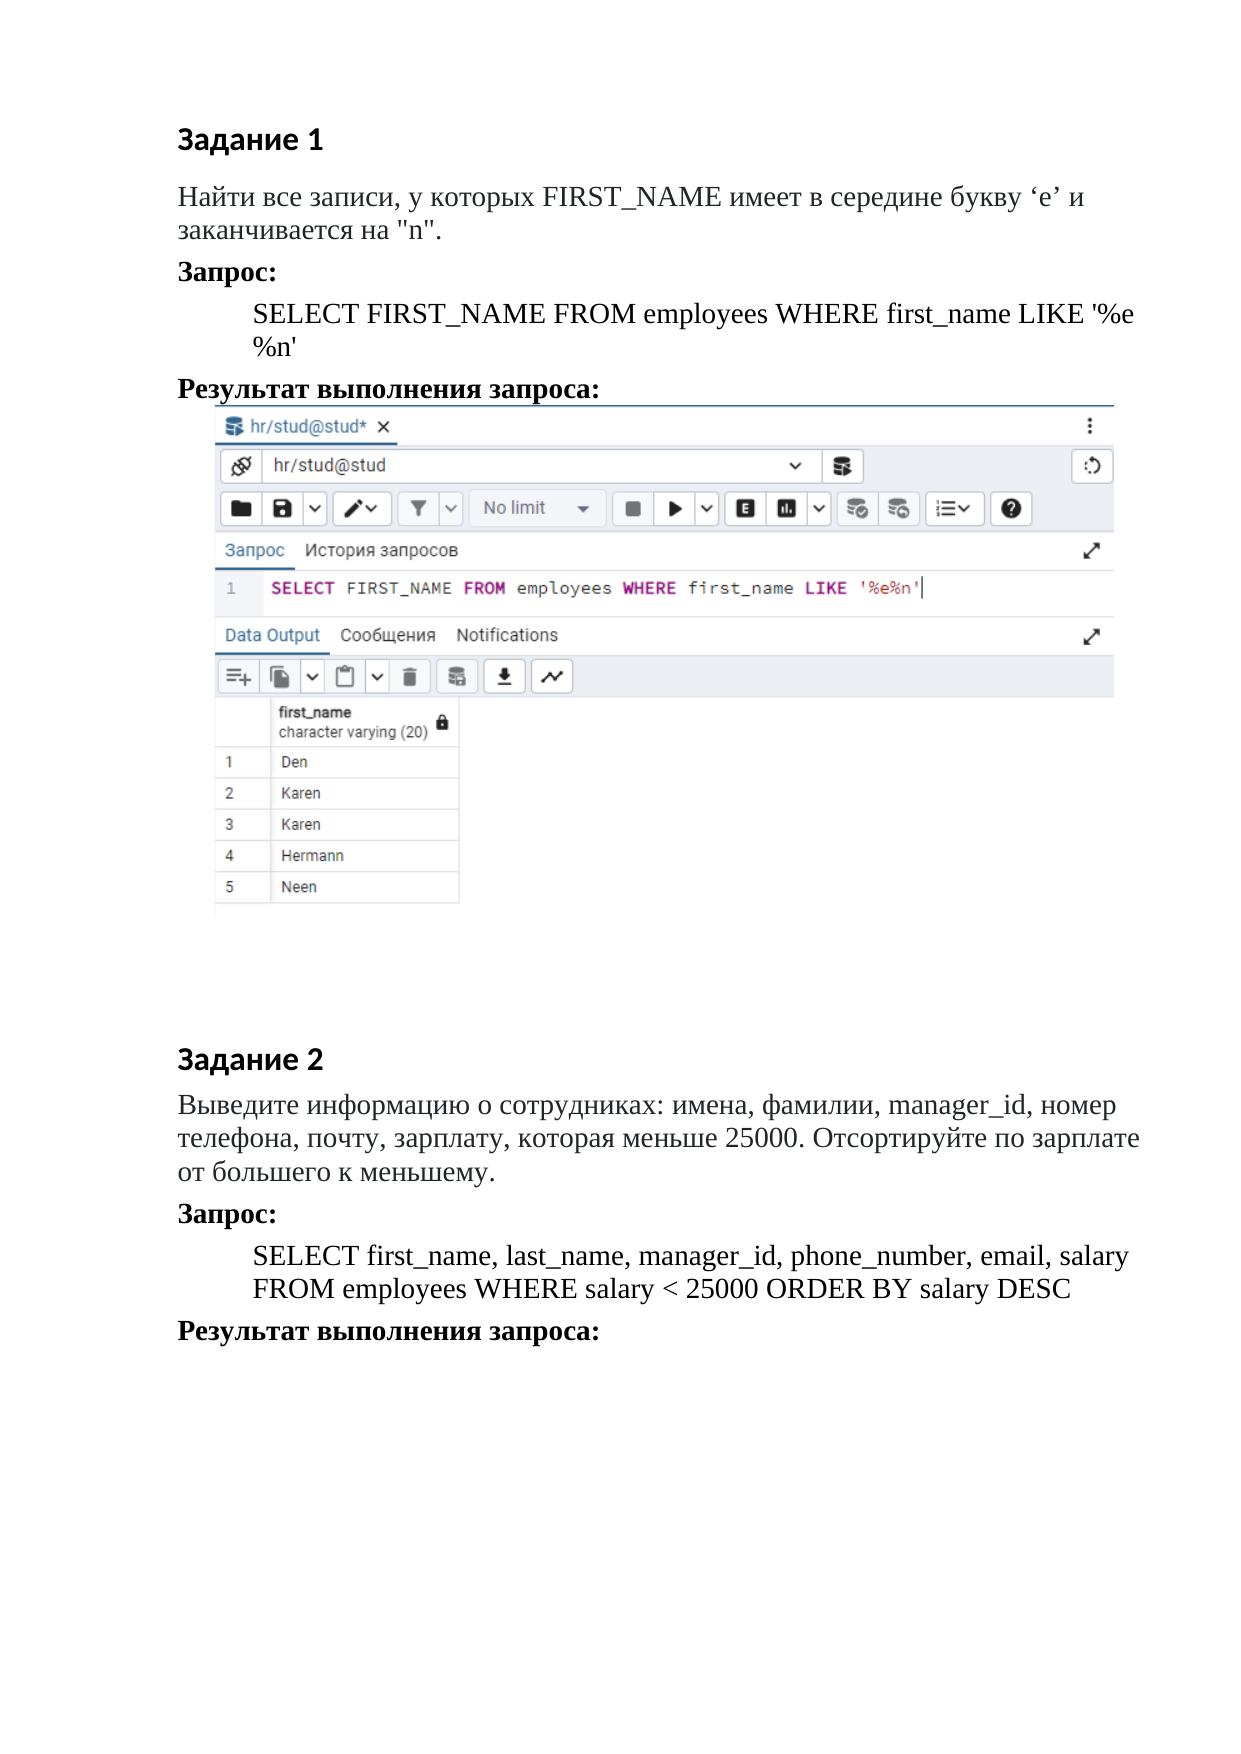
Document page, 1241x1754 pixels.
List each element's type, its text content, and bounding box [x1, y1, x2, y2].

text Выведите информацию о сотрудниках: имена, фамилии, manager_id, номер телефона, почту, зарплату, которая меньше 25000. Отсортируйте по зарплате от большего к меньшему. [177, 1087, 1152, 1188]
text SELECT first_name, last_name, manager_id, phone_number, email, salary FROM employees WHERE salary < 25000 ORDER BY salary DESC [252, 1238, 1152, 1305]
text Задание 2 [177, 1038, 1152, 1079]
text Найти все записи, у которых FIRST_NAME имеет в середине букву ‘e’ и заканчивается на "n". [177, 179, 1152, 246]
text Запрос: [177, 1196, 1152, 1229]
text Задание 1 [133, 118, 1152, 159]
picture [214, 405, 1115, 916]
text Результат выполнения запроса: [177, 1313, 1152, 1347]
text Результат выполнения запроса: [177, 371, 1152, 405]
text SELECT FIRST_NAME FROM employees WHERE first_name LIKE '%e%n' [252, 296, 1152, 363]
text Запрос: [177, 254, 1152, 288]
